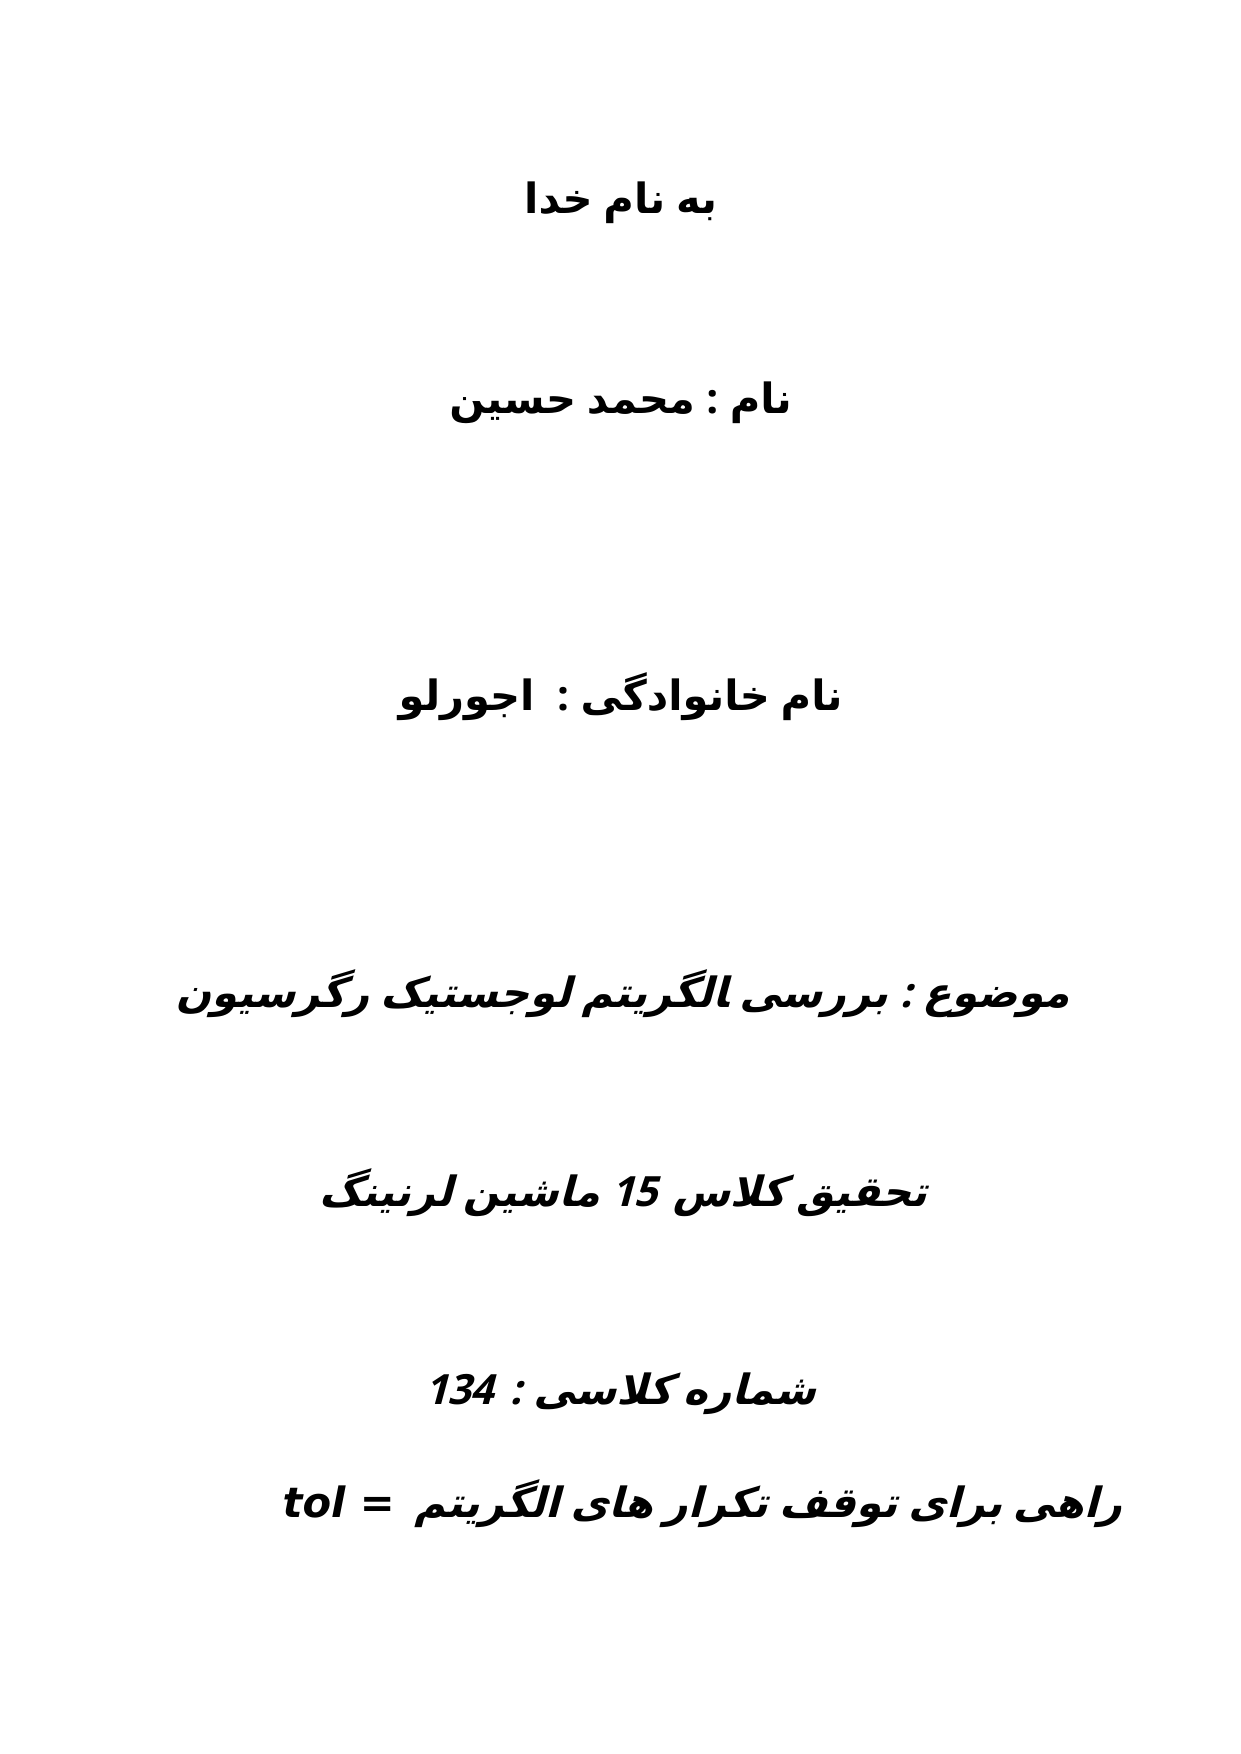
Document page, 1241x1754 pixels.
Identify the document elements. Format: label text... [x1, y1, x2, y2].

text tol = راهی برای توقف تکرار های الگریتم [118, 1479, 1122, 1534]
text به نام خدا [118, 176, 1122, 231]
text نام : محمد حسین [118, 376, 1122, 431]
text شماره کلاسی : 134 [118, 1367, 1122, 1421]
text تحقیق کلاس 15 ماشین لرنینگ [118, 1169, 1122, 1223]
text موضوع : بررسی ‍‍‍الگریتم لوجستیک رگرسیون [118, 971, 1122, 1025]
text نام خانوادگی : اجورلو [118, 673, 1122, 728]
